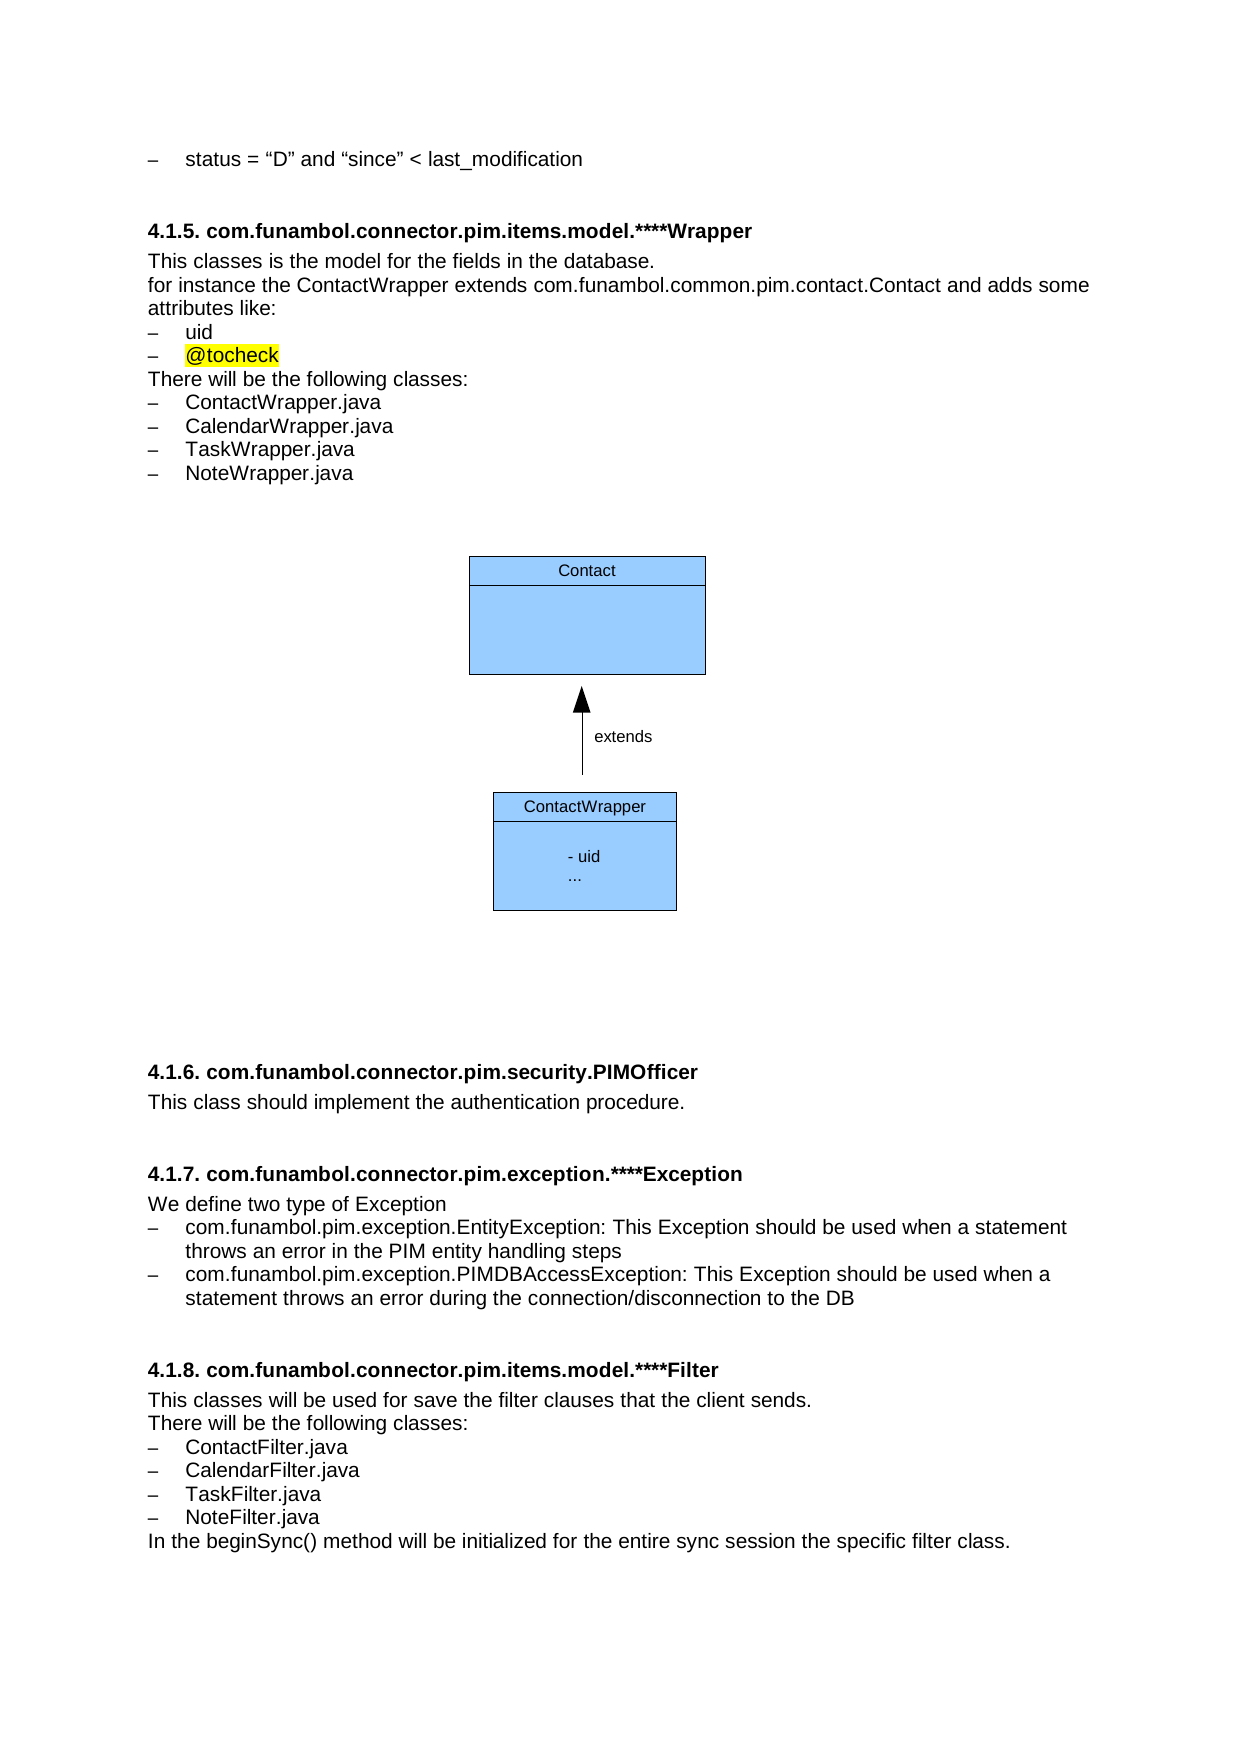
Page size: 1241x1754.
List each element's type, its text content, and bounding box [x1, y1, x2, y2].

subtitle com.funambol.connector.pim.items.model.****Filter [148, 1358, 1093, 1382]
list @tocheck [148, 344, 1093, 367]
list ContactFilter.java [148, 1435, 1093, 1459]
text for instance the ContactWrapper extends com.funambol.common.pim.contact.Contact and adds some attributes like: [148, 273, 1093, 320]
list status = “D” and “since” < last_modification [148, 148, 1093, 171]
text There will be the following classes: [148, 367, 1093, 391]
list com.funambol.pim.exception.EntityException: This Exception should be used when a statement throws an error in the PIM entity handling steps [148, 1216, 1093, 1263]
text We define two type of Exception [148, 1192, 1093, 1216]
list CalendarWrapper.java [148, 414, 1093, 438]
list TaskFilter.java [148, 1482, 1093, 1506]
text There will be the following classes: [148, 1412, 1093, 1435]
text This class should implement the authentication procedure. [148, 1090, 1093, 1114]
list uid [148, 320, 1093, 344]
subtitle com.funambol.connector.pim.items.model.****Wrapper [148, 220, 1093, 243]
text In the beginSync() method will be initialized for the entire sync session the specific filter class. [148, 1529, 1093, 1553]
list CalendarFilter.java [148, 1459, 1093, 1482]
list com.funambol.pim.exception.PIMDBAccessException: This Exception should be used when a statement throws an error during the connection/disconnection to the DB [148, 1263, 1093, 1310]
list NoteFilter.java [148, 1506, 1093, 1529]
list ContactWrapper.java [148, 391, 1093, 414]
subtitle com.funambol.connector.pim.exception.****Exception [148, 1162, 1093, 1186]
text This classes will be used for save the filter clauses that the client sends. [148, 1388, 1093, 1412]
list NoteWrapper.java [148, 461, 1093, 485]
subtitle com.funambol.connector.pim.security.PIMOfficer [148, 1060, 1093, 1084]
list TaskWrapper.java [148, 438, 1093, 461]
text This classes is the model for the fields in the database. [148, 249, 1093, 273]
